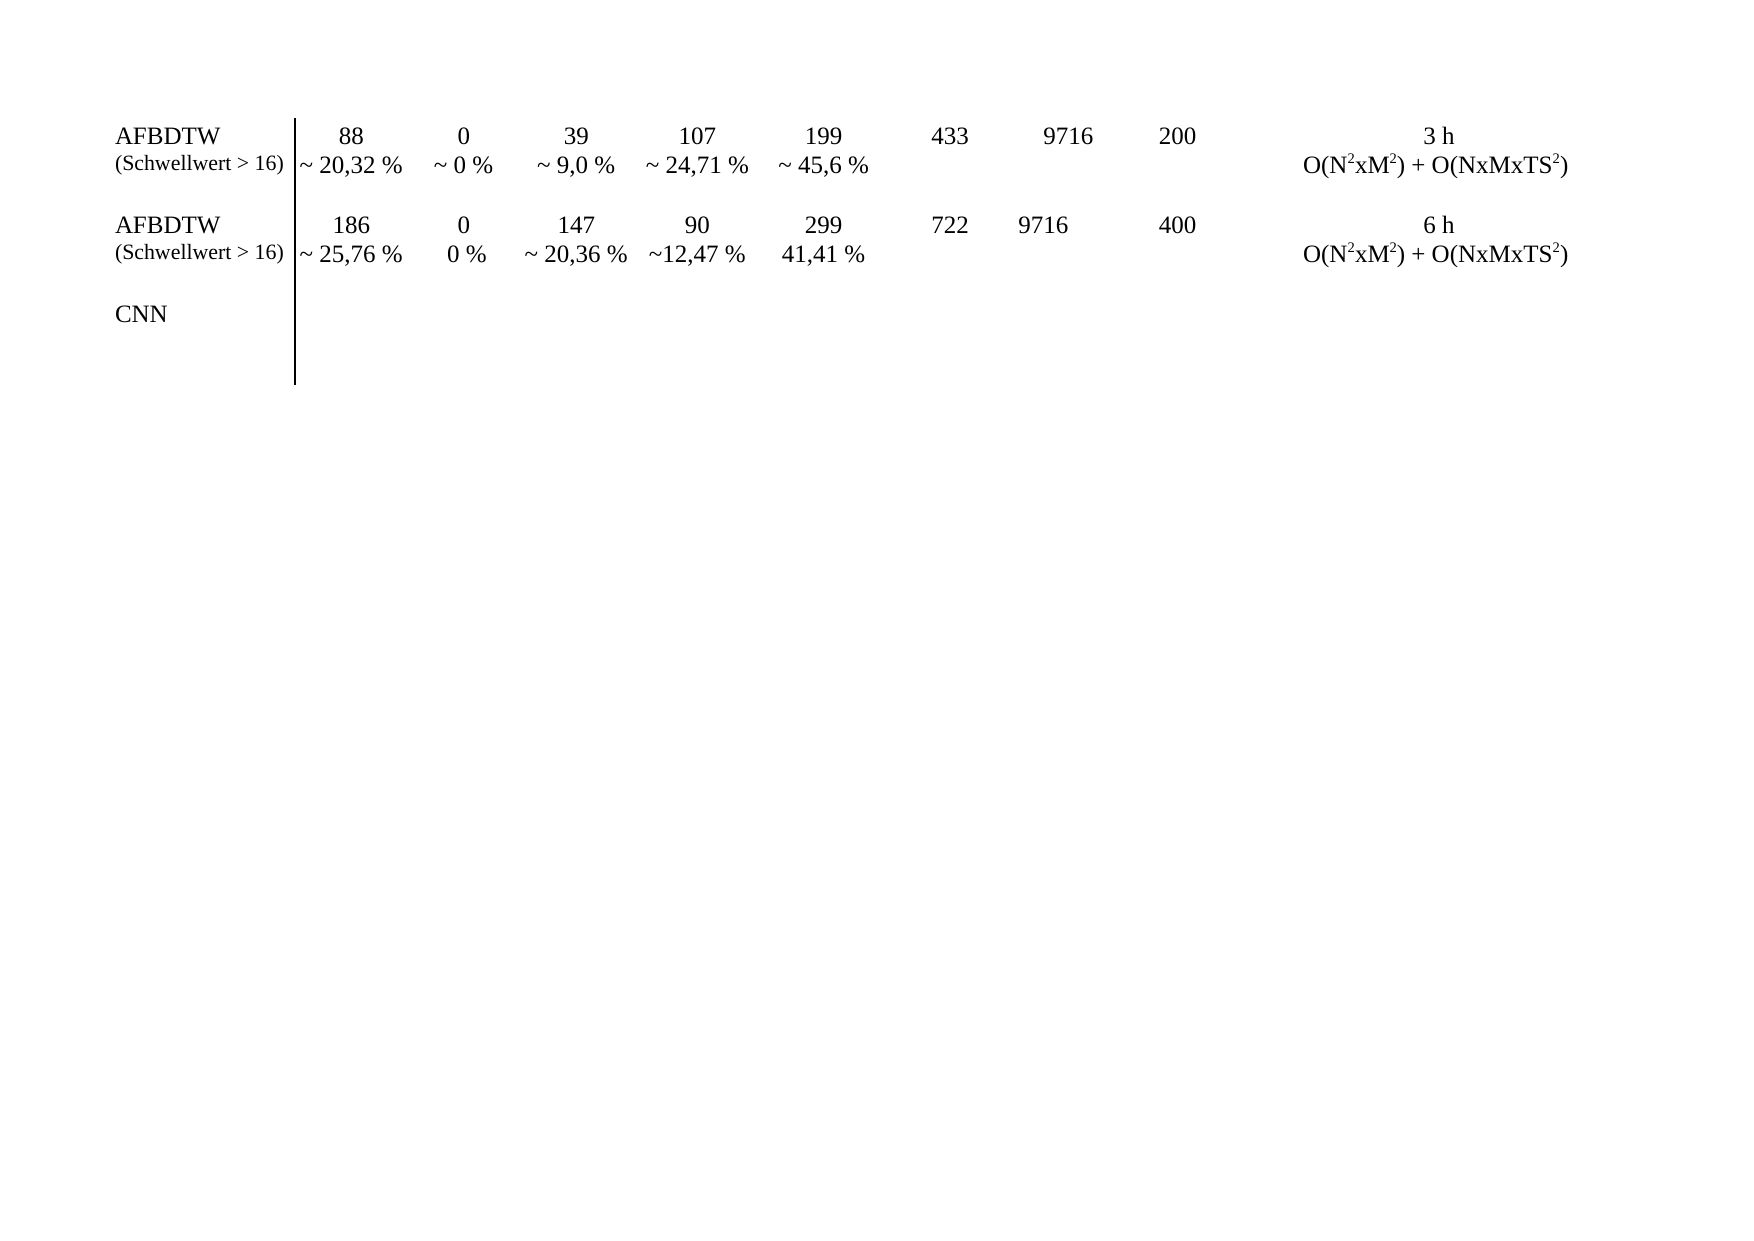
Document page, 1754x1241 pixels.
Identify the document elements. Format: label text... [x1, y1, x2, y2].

table_cell 39 ~ 9,0 % [520, 118, 632, 207]
table_cell 0 0 % [407, 207, 520, 296]
table_cell AFBDTW (Schwellwert > 16) [112, 207, 294, 296]
table_cell 9716 [1015, 207, 1121, 296]
table_cell 147 ~ 20,36 % [520, 207, 632, 296]
table_cell 88 ~ 20,32 % [296, 118, 407, 207]
table_cell 9716 [1015, 118, 1121, 207]
table_cell 400 [1121, 207, 1234, 296]
table_cell 200 [1121, 118, 1234, 207]
table_cell 6 h O(N2xM2) + O(NxMxTS2) [1234, 207, 1643, 296]
table_cell [632, 296, 762, 385]
table_cell CNN [112, 296, 294, 385]
table_cell [885, 296, 1015, 385]
table_cell [296, 296, 407, 385]
table_cell 3 h O(N2xM2) + O(NxMxTS2) [1234, 118, 1643, 207]
table_cell 0 ~ 0 % [407, 118, 520, 207]
table_cell 199 ~ 45,6 % [762, 118, 885, 207]
table_cell 107 ~ 24,71 % [632, 118, 762, 207]
table_cell [1121, 296, 1234, 385]
table_cell 722 [885, 207, 1015, 296]
table_cell 90 ~12,47 % [632, 207, 762, 296]
table_cell [407, 296, 520, 385]
table_cell [762, 296, 885, 385]
table_cell [1015, 296, 1121, 385]
table_cell 299 41,41 % [762, 207, 885, 296]
table_cell 433 [885, 118, 1015, 207]
table_cell AFBDTW (Schwellwert > 16) [112, 118, 294, 207]
table_cell 186 ~ 25,76 % [296, 207, 407, 296]
table_cell [520, 296, 632, 385]
table_cell [1234, 296, 1643, 385]
